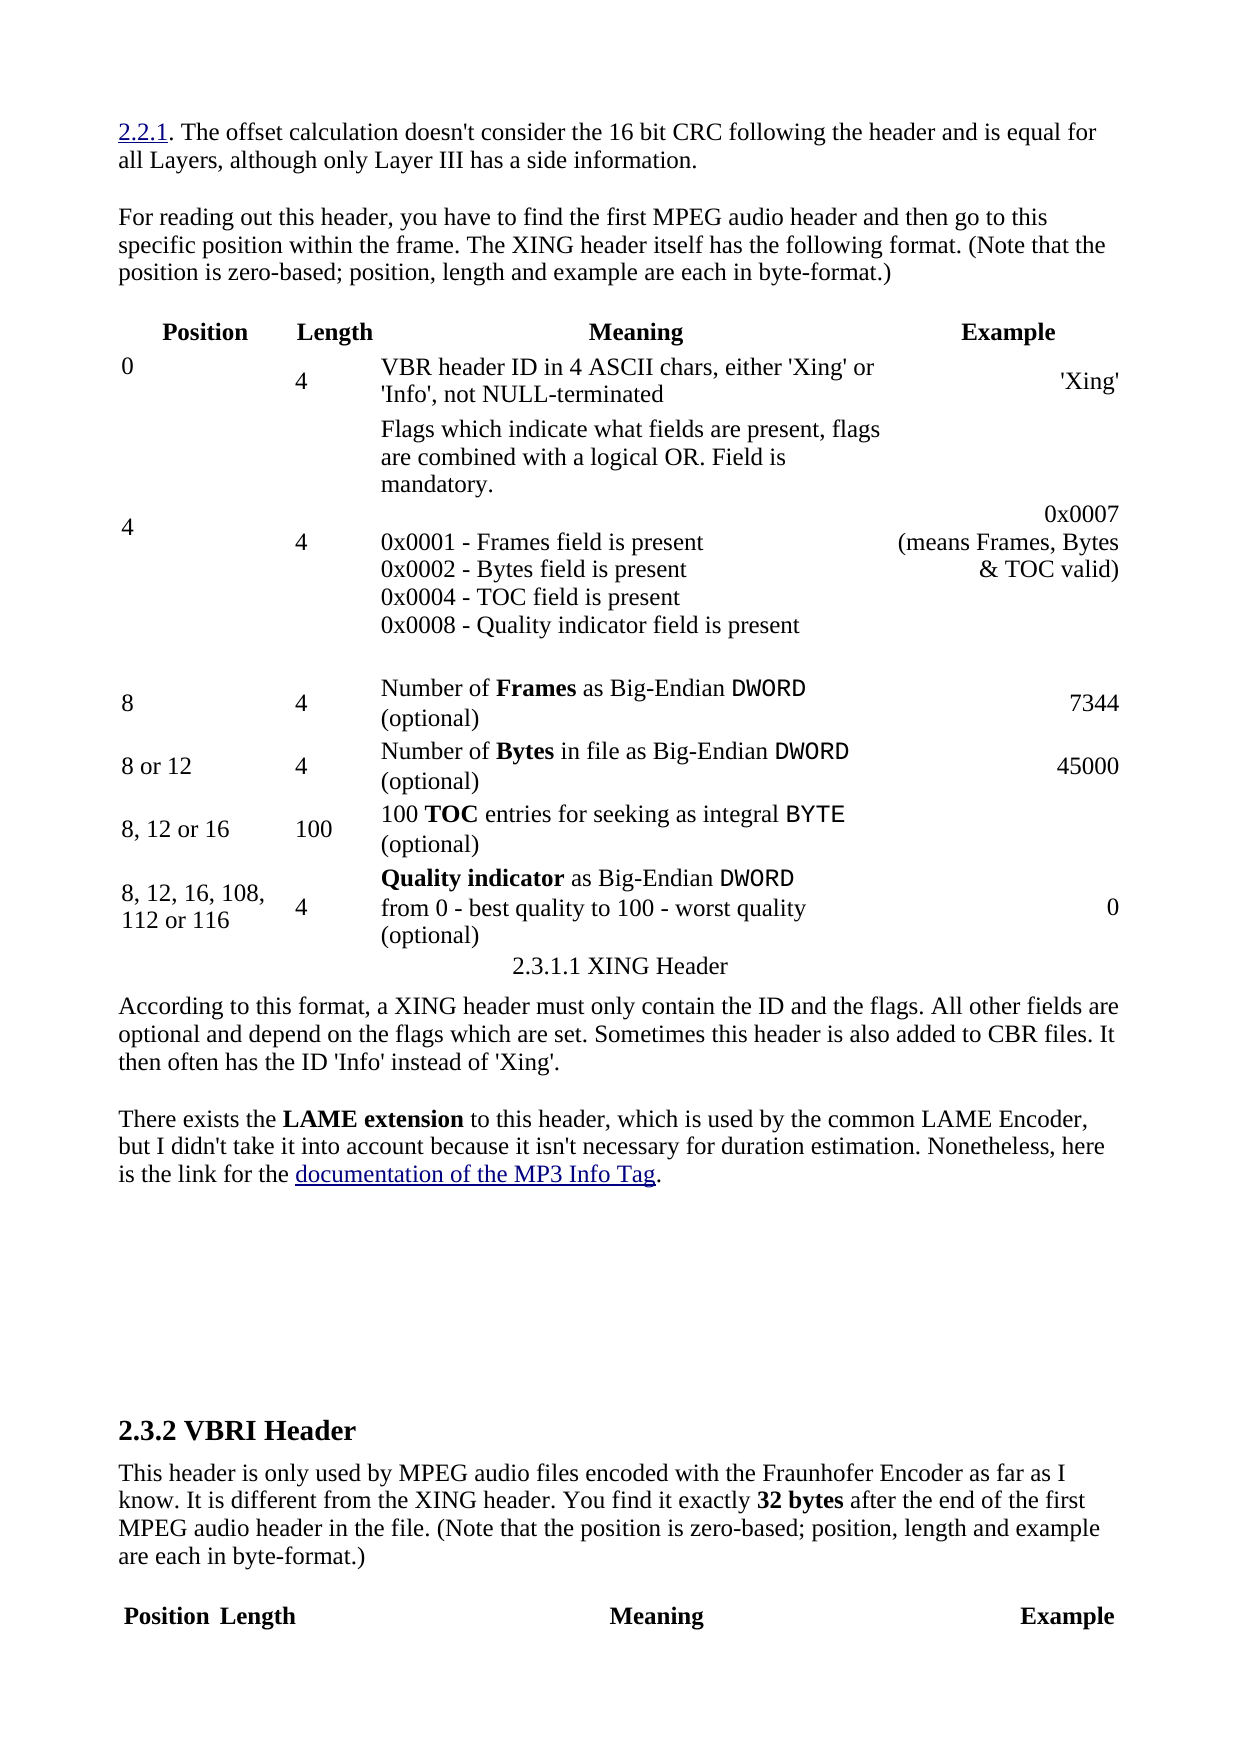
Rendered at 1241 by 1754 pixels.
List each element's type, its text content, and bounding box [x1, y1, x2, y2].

table_cell 0 [894, 861, 1122, 952]
table_cell 0x0007 (means Frames, Bytes & TOC valid) [894, 412, 1122, 671]
table_cell 'Xing' [894, 349, 1122, 412]
table_cell 2.2.1. The offset calculation doesn't consider the 16 bit CRC following the header and is equal for all Layers, although only Layer III has a side information. For reading out this header, you have to find the first MPEG audio header and then go to this specific position within the frame. The XING header itself has the following format. (Note that the position is zero-based; position, length and example are each in byte-format.) [118, 118, 1122, 316]
table_cell Number of Frames as Big-Endian DWORD (optional) [378, 671, 894, 734]
table_cell 0 [118, 349, 292, 412]
table_cell 7344 [894, 671, 1122, 734]
table_cell Length [215, 1599, 301, 1633]
table_cell Meaning [378, 316, 894, 349]
table_cell According to this format, a XING header must only contain the ID and the flags. All other fields are optional and depend on the flags which are set. Sometimes this header is also added to CBR files. It then often has the ID 'Info' instead of 'Xing'. There exists the LAME extension to this header, which is used by the common LAME Encoder, but I didn't take it into account because it isn't necessary for duration estimation. Nonetheless, here is the link for the documentation of the MP3 Info Tag. 2.3.2 VBRI Header This header is only used by MPEG audio files encoded with the Fraunhofer Encoder as far as I know. It is different from the XING header. You find it exactly 32 bytes after the end of the first MPEG audio header in the file. (Note that the position is zero-based; position, length and example are each in byte-format.) [118, 992, 1122, 1599]
table_cell 4 [292, 671, 378, 734]
table_cell Number of Bytes in file as Big-Endian DWORD (optional) [378, 734, 894, 798]
table_cell Position [118, 316, 292, 349]
table_cell Quality indicator as Big-Endian DWORD from 0 - best quality to 100 - worst quality (optional) [378, 861, 894, 952]
table_cell VBR header ID in 4 ASCII chars, either 'Xing' or 'Info', not NULL-terminated [378, 349, 894, 412]
table_cell 45000 [894, 734, 1122, 798]
table_cell 8 [118, 671, 292, 734]
table_cell 8, 12, 16, 108, 112 or 116 [118, 861, 292, 952]
table_cell Example [894, 316, 1122, 349]
table_cell Position [118, 1599, 215, 1633]
table_cell 2.3.1.1 XING Header [118, 952, 1122, 992]
table_cell Meaning [301, 1599, 1013, 1633]
table_cell 4 [292, 734, 378, 798]
table_cell 4 [292, 861, 378, 952]
table_cell 100 [292, 798, 378, 861]
table_cell Length [292, 316, 378, 349]
table_cell 4 [118, 412, 292, 671]
table_cell Flags which indicate what fields are present, flags are combined with a logical OR. Field is mandatory. 0x0001 - Frames field is present 0x0002 - Bytes field is present 0x0004 - TOC field is present 0x0008 - Quality indicator field is present [378, 412, 894, 671]
table_cell 8 or 12 [118, 734, 292, 798]
table_cell [894, 798, 1122, 861]
table_cell 4 [292, 349, 378, 412]
table_cell 8, 12 or 16 [118, 798, 292, 861]
table_cell 4 [292, 412, 378, 671]
table_cell 100 TOC entries for seeking as integral BYTE (optional) [378, 798, 894, 861]
table_cell Example [1013, 1599, 1122, 1633]
